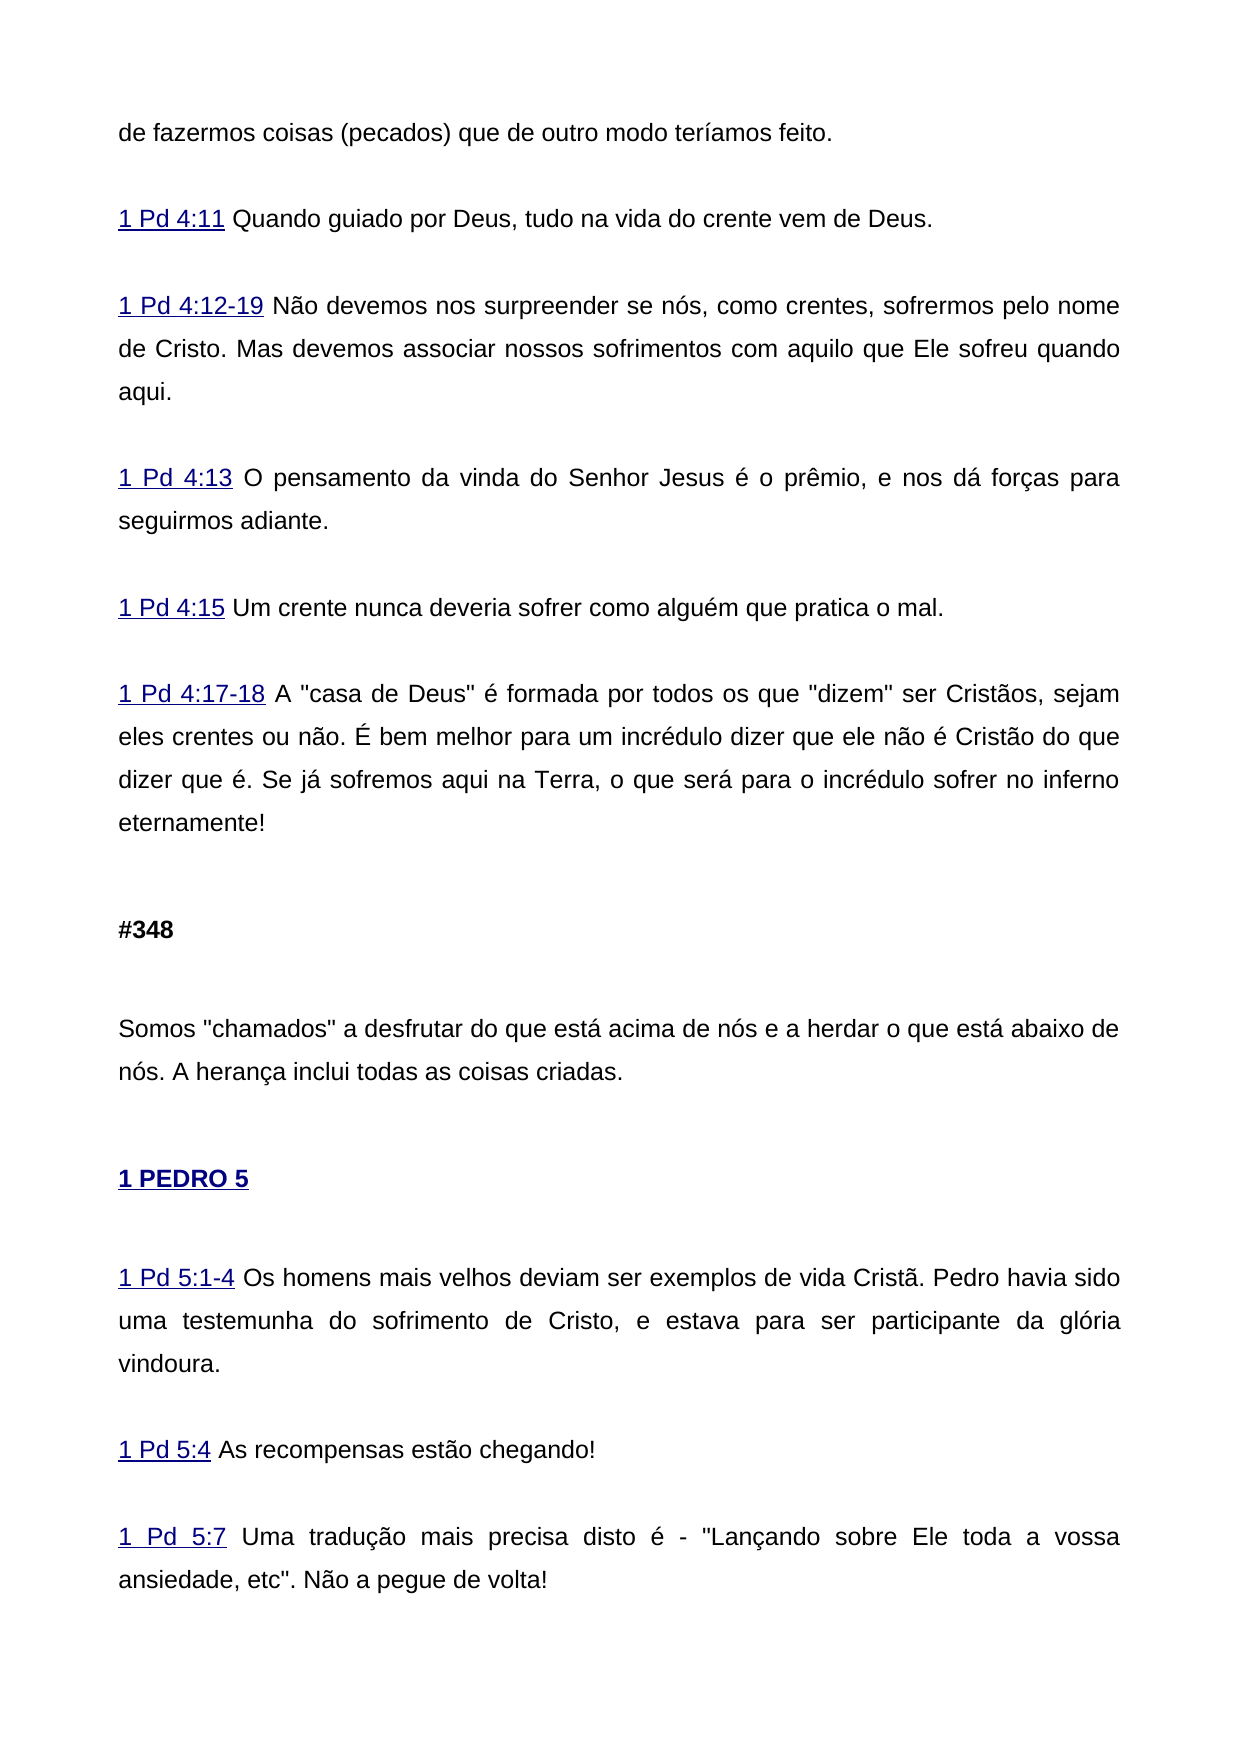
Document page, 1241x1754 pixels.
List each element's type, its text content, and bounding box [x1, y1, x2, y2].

subtitle #348 [118, 915, 1122, 944]
subtitle 1 PEDRO 5 [118, 1164, 1122, 1193]
text Somos "chamados" a desfrutar do que está acima de nós e a herdar o que está abaixo de nós. A herança inclui todas as coisas criadas. [118, 1014, 1122, 1086]
text 1 Pd 4:13 O pensamento da vinda do Senhor Jesus é o prêmio, e nos dá forças para seguirmos adiante. [118, 463, 1122, 535]
text 1 Pd 4:15 Um crente nunca deveria sofrer como alguém que pratica o mal. [118, 592, 1122, 621]
text 1 Pd 4:12-19 Não devemos nos surpreender se nós, como crentes, sofrermos pelo nome de Cristo. Mas devemos associar nossos sofrimentos com aquilo que Ele sofreu quando aqui. [118, 291, 1122, 406]
text 1 Pd 4:17-18 A "casa de Deus" é formada por todos os que "dizem" ser Cristãos, sejam eles crentes ou não. É bem melhor para um incrédulo dizer que ele não é Cristão do que dizer que é. Se já sofremos aqui na Terra, o que será para o incrédulo sofrer no inferno eternamente! [118, 679, 1122, 837]
text de fazermos coisas (pecados) que de outro modo teríamos feito. [118, 118, 1122, 147]
text 1 Pd 4:11 Quando guiado por Deus, tudo na vida do crente vem de Deus. [118, 204, 1122, 233]
text 1 Pd 5:1-4 Os homens mais velhos deviam ser exemplos de vida Cristã. Pedro havia sido uma testemunha do sofrimento de Cristo, e estava para ser participante da glória vindoura. [118, 1263, 1122, 1378]
text 1 Pd 5:7 Uma tradução mais precisa disto é - "Lançando sobre Ele toda a vossa ansiedade, etc". Não a pegue de volta! [118, 1522, 1122, 1593]
text 1 Pd 5:4 As recompensas estão chegando! [118, 1435, 1122, 1464]
